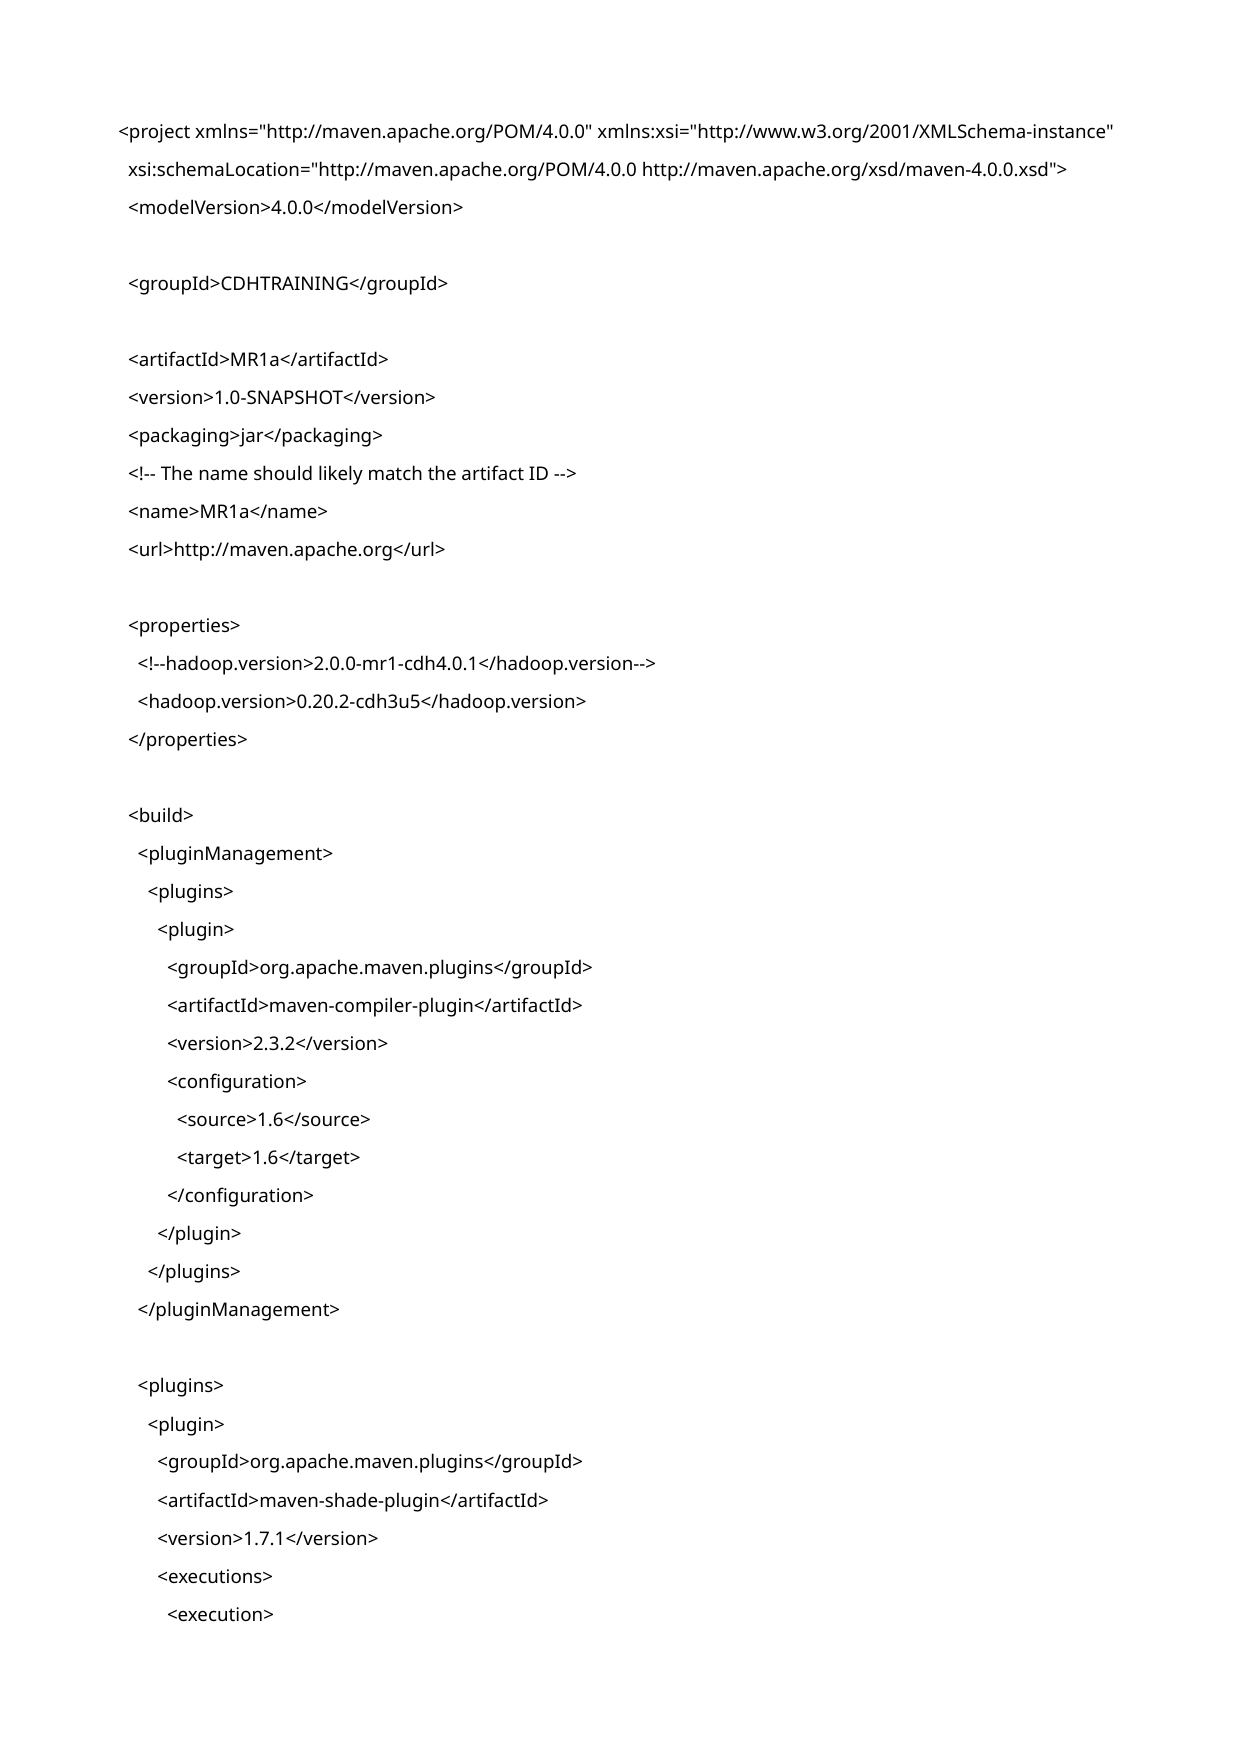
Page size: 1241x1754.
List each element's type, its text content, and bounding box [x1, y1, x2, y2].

text <hadoop.version>0.20.2-cdh3u5</hadoop.version> [118, 688, 1122, 714]
text <name>MR1a</name> [118, 498, 1122, 524]
text <version>1.7.1</version> [118, 1525, 1122, 1550]
text </properties> [118, 726, 1122, 752]
text <pluginManagement> [118, 841, 1122, 866]
text <packaging>jar</packaging> [118, 422, 1122, 448]
text <groupId>CDHTRAINING</groupId> [118, 270, 1122, 296]
text xsi:schemaLocation="http://maven.apache.org/POM/4.0.0 http://maven.apache.org/xsd/maven-4.0.0.xsd"> [118, 156, 1122, 182]
text <!--hadoop.version>2.0.0-mr1-cdh4.0.1</hadoop.version--> [118, 650, 1122, 676]
text <artifactId>MR1a</artifactId> [118, 346, 1122, 372]
text <plugin> [118, 917, 1122, 942]
text </configuration> [118, 1183, 1122, 1208]
text <url>http://maven.apache.org</url> [118, 536, 1122, 562]
text <plugins> [118, 878, 1122, 904]
text <artifactId>maven-shade-plugin</artifactId> [118, 1487, 1122, 1512]
text </plugins> [118, 1259, 1122, 1284]
text <groupId>org.apache.maven.plugins</groupId> [118, 1449, 1122, 1474]
text <modelVersion>4.0.0</modelVersion> [118, 194, 1122, 220]
text <properties> [118, 612, 1122, 638]
text <plugin> [118, 1411, 1122, 1436]
text </pluginManagement> [118, 1297, 1122, 1322]
text <build> [118, 802, 1122, 828]
text <project xmlns="http://maven.apache.org/POM/4.0.0" xmlns:xsi="http://www.w3.org/2001/XMLSchema-instance" [118, 118, 1122, 144]
text <artifactId>maven-compiler-plugin</artifactId> [118, 993, 1122, 1018]
text <plugins> [118, 1373, 1122, 1398]
text <configuration> [118, 1069, 1122, 1094]
text <executions> [118, 1563, 1122, 1588]
text <version>1.0-SNAPSHOT</version> [118, 384, 1122, 410]
text <execution> [118, 1601, 1122, 1626]
text <!-- The name should likely match the artifact ID --> [118, 460, 1122, 486]
text <source>1.6</source> [118, 1107, 1122, 1132]
text <groupId>org.apache.maven.plugins</groupId> [118, 954, 1122, 980]
text <version>2.3.2</version> [118, 1031, 1122, 1056]
text <target>1.6</target> [118, 1145, 1122, 1170]
text </plugin> [118, 1221, 1122, 1246]
